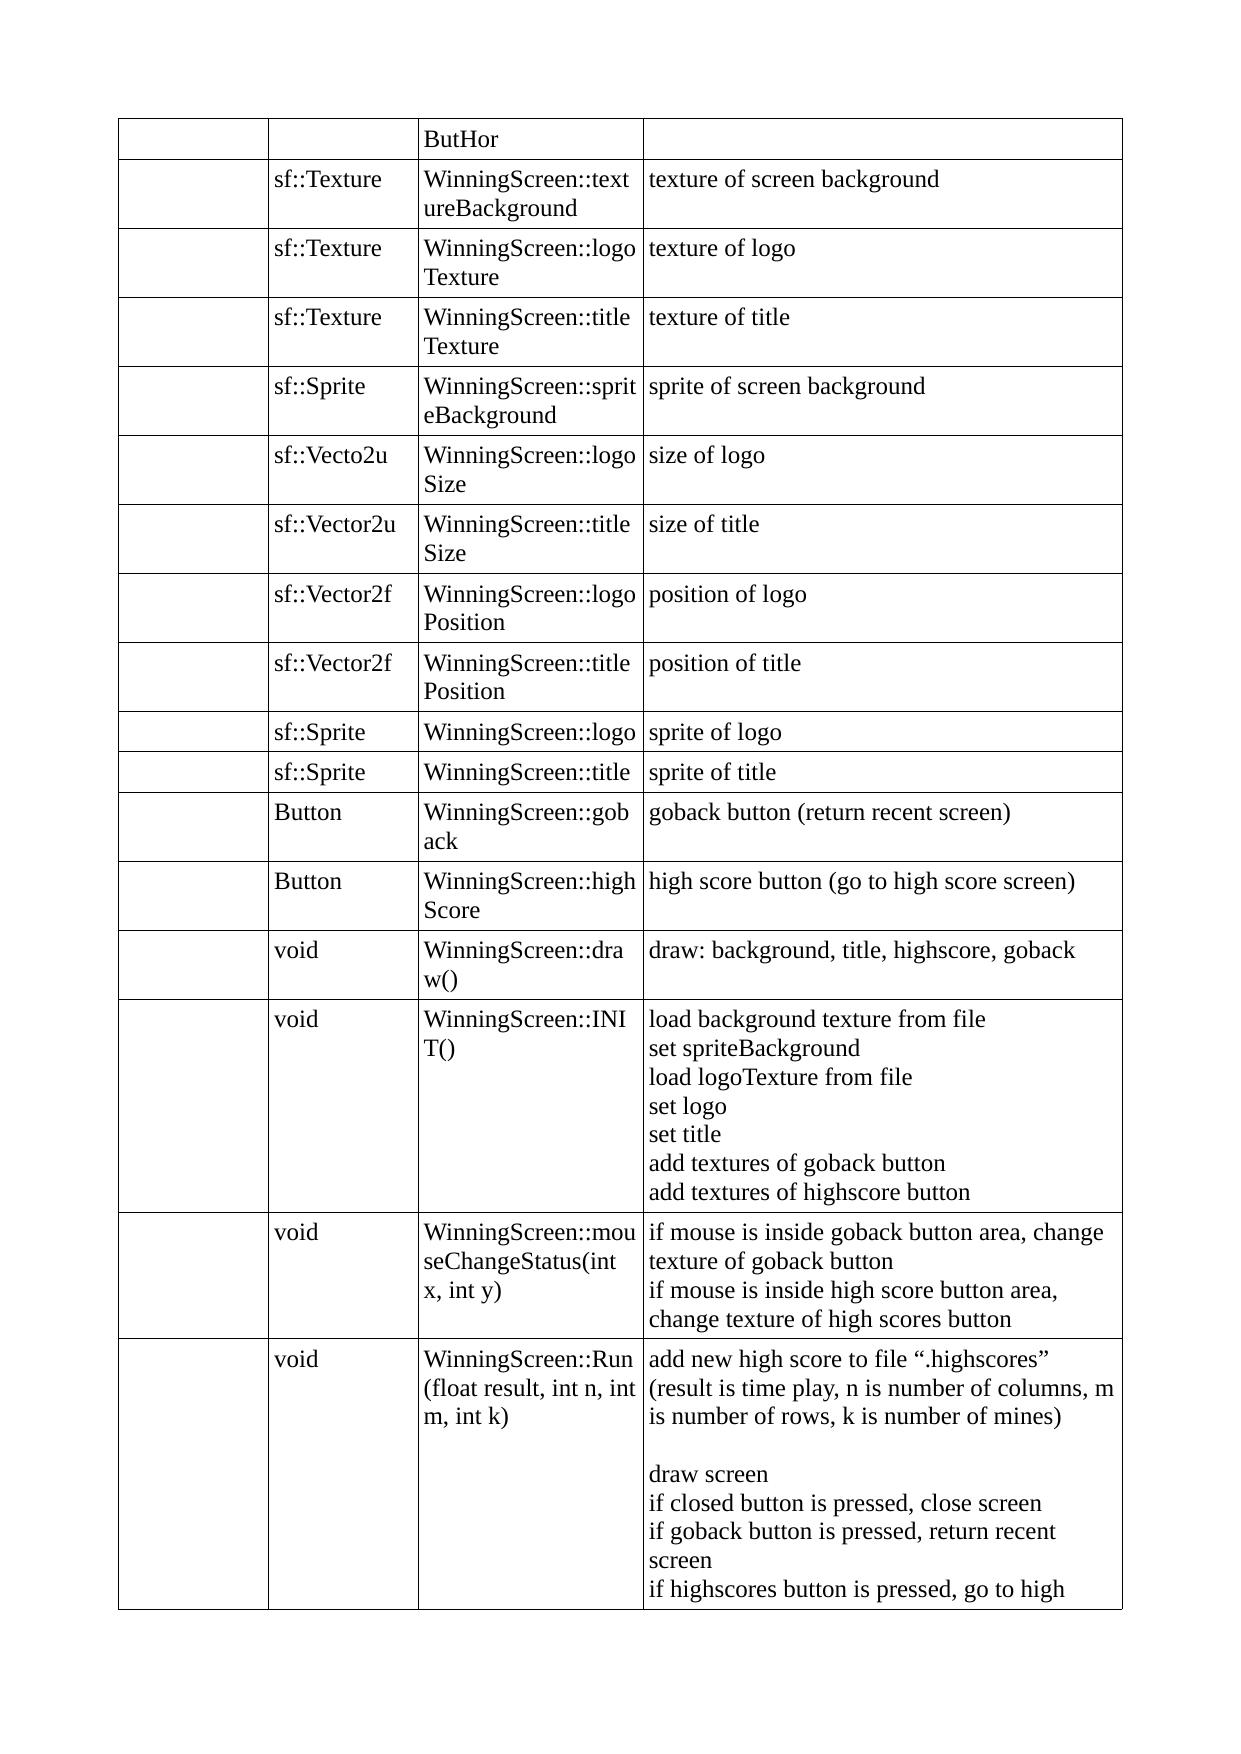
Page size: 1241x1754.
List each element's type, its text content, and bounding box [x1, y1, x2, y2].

table_cell [119, 862, 268, 930]
table_cell WinningScreen::titleTexture [419, 298, 643, 366]
table_cell [119, 643, 268, 711]
table_cell load background texture from file set spriteBackground load logoTexture from file set logo set title add textures of goback button add textures of highscore button [644, 1000, 1122, 1212]
table_cell WinningScreen::titleSize [419, 505, 643, 573]
table_cell [119, 119, 268, 158]
table_cell [119, 1000, 268, 1212]
table_cell WinningScreen::logo [419, 712, 643, 751]
table_cell WinningScreen::logoSize [419, 436, 643, 504]
table_cell sf::Texture [269, 229, 418, 297]
table_cell WinningScreen::Run(float result, int n, int m, int k) [419, 1339, 643, 1608]
table_cell WinningScreen::highScore [419, 862, 643, 930]
table_cell WinningScreen::spriteBackground [419, 367, 643, 435]
table_cell sf::Sprite [269, 752, 418, 792]
table_cell [119, 712, 268, 751]
table_cell [119, 367, 268, 435]
table_cell sf::Sprite [269, 367, 418, 435]
table_cell WinningScreen::titlePosition [419, 643, 643, 711]
table_cell WinningScreen::logoTexture [419, 229, 643, 297]
table_cell [119, 160, 268, 227]
table_cell [119, 1213, 268, 1338]
table_cell texture of screen background [644, 160, 1122, 227]
table_cell size of title [644, 505, 1122, 573]
table_cell sprite of screen background [644, 367, 1122, 435]
table_cell goback button (return recent screen) [644, 793, 1122, 861]
table_cell void [269, 1213, 418, 1338]
table_cell void [269, 931, 418, 999]
table_cell sf::Vector2u [269, 505, 418, 573]
table_cell sf::Sprite [269, 712, 418, 751]
table_cell size of logo [644, 436, 1122, 504]
table_cell [119, 229, 268, 297]
table_cell if mouse is inside goback button area, change texture of goback button if mouse is inside high score button area, change texture of high scores button [644, 1213, 1122, 1338]
table_cell position of logo [644, 574, 1122, 642]
table_cell void [269, 1339, 418, 1608]
table_cell WinningScreen::INIT() [419, 1000, 643, 1212]
table_cell [119, 793, 268, 861]
table_cell [119, 436, 268, 504]
table_cell [119, 1339, 268, 1608]
table_cell [269, 119, 418, 158]
table_cell [119, 574, 268, 642]
table_cell position of title [644, 643, 1122, 711]
table_cell [119, 931, 268, 999]
table_cell [644, 119, 1122, 158]
table_cell texture of logo [644, 229, 1122, 297]
table_cell sprite of title [644, 752, 1122, 792]
table_cell WinningScreen::mouseChangeStatus(int x, int y) [419, 1213, 643, 1338]
table_cell sf::Texture [269, 160, 418, 227]
table_cell sf::Vector2f [269, 643, 418, 711]
table_cell ButHor [419, 119, 643, 158]
table_cell Button [269, 793, 418, 861]
table_cell high score button (go to high score screen) [644, 862, 1122, 930]
table_cell Button [269, 862, 418, 930]
table_cell [119, 298, 268, 366]
table_cell WinningScreen::goback [419, 793, 643, 861]
table_cell WinningScreen::logoPosition [419, 574, 643, 642]
table_cell void [269, 1000, 418, 1212]
table_cell WinningScreen::draw() [419, 931, 643, 999]
table_cell WinningScreen::title [419, 752, 643, 792]
table_cell sf::Vecto2u [269, 436, 418, 504]
table_cell [119, 752, 268, 792]
table_cell add new high score to file “.highscores” (result is time play, n is number of columns, m is number of rows, k is number of mines) draw screen if closed button is pressed, close screen if goback button is pressed, return recent screen if highscores button is pressed, go to high [644, 1339, 1122, 1608]
table_cell sf::Vector2f [269, 574, 418, 642]
table_cell [119, 505, 268, 573]
table_cell WinningScreen::textureBackground [419, 160, 643, 227]
table_cell sf::Texture [269, 298, 418, 366]
table_cell draw: background, title, highscore, goback [644, 931, 1122, 999]
table_cell sprite of logo [644, 712, 1122, 751]
table_cell texture of title [644, 298, 1122, 366]
